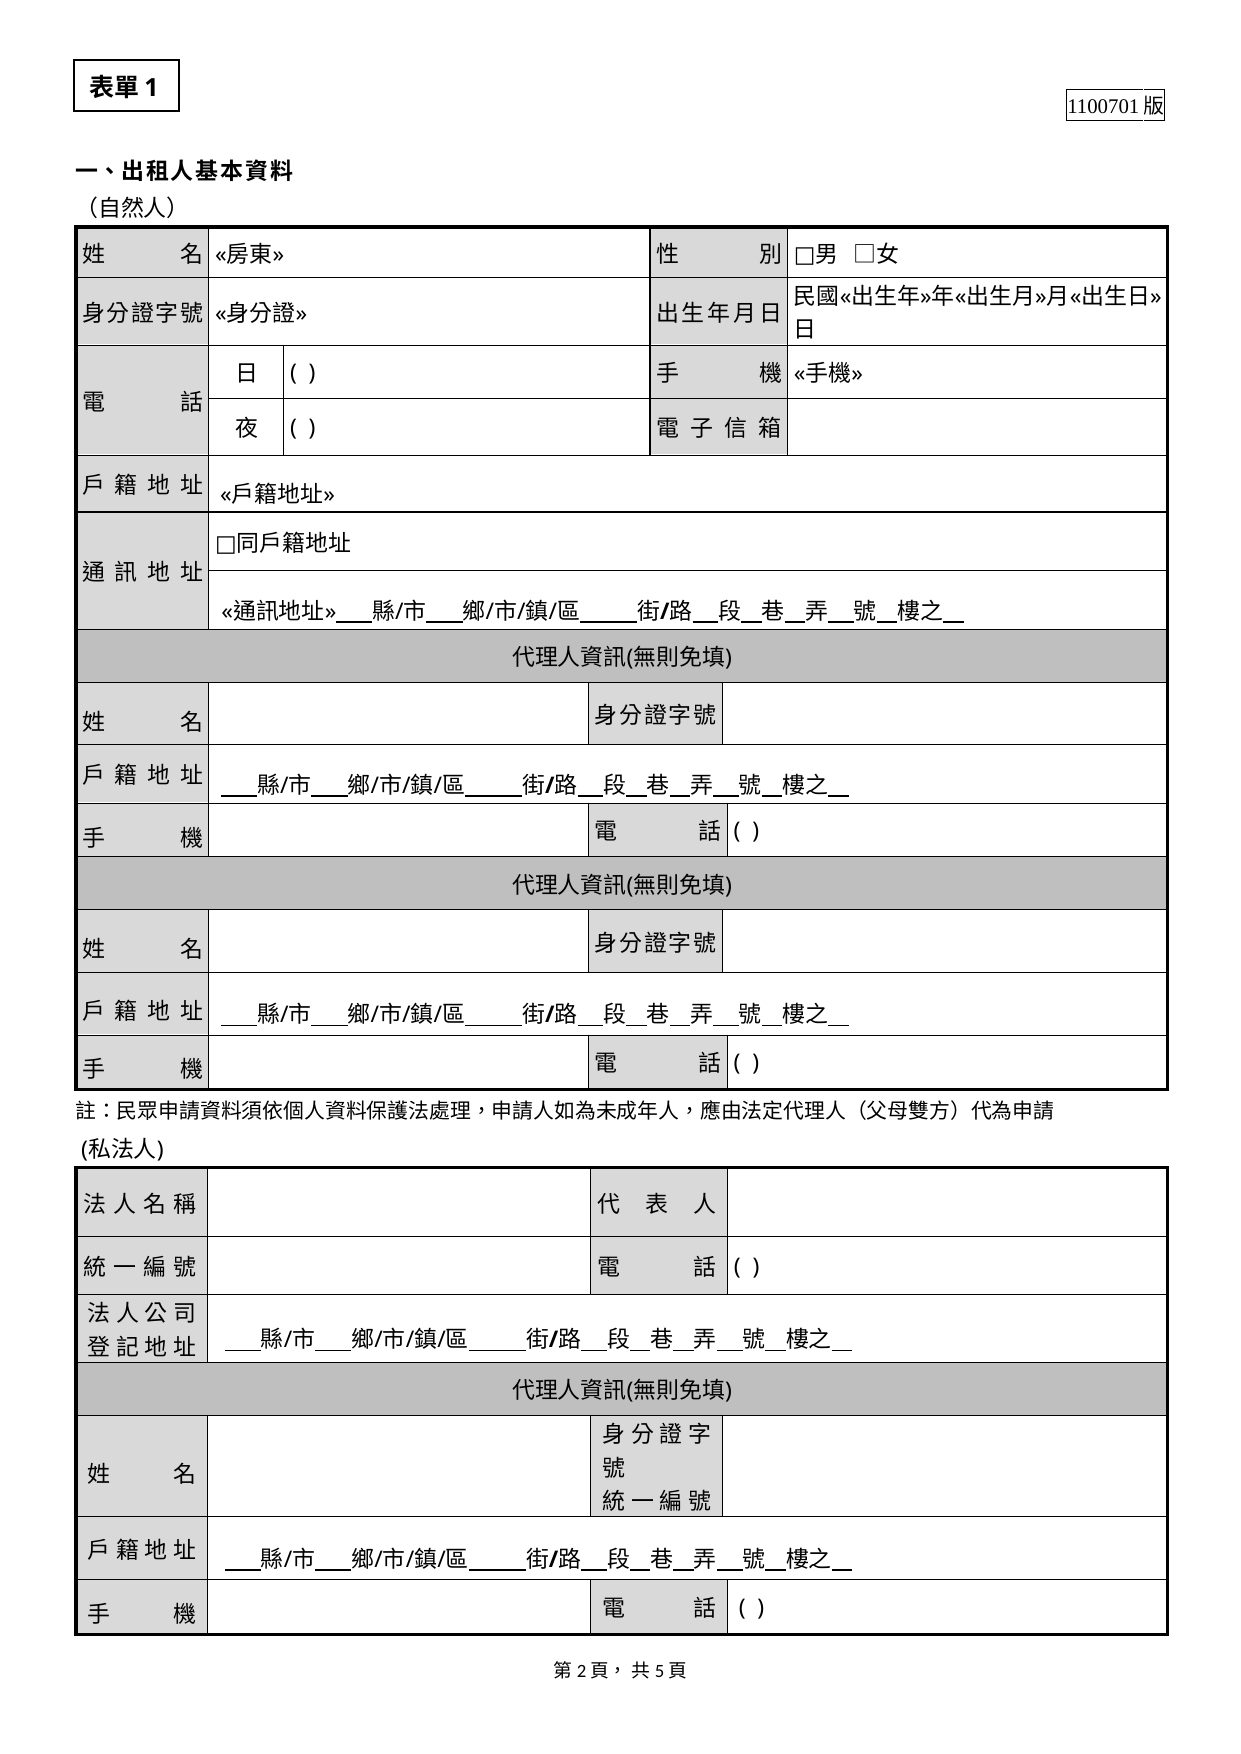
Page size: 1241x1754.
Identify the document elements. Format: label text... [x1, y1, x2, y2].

text 註：民眾申請資料須依個人資料保護法處理，申請人如為未成年人，應由法定代理人（父母雙方）代為申請 [75, 1091, 1165, 1128]
table_cell 手機 [651, 346, 787, 398]
table_cell «通訊地址» 縣/市 鄉/市/鎮/區 街/路 段 巷 弄 號 樓之 [209, 571, 1166, 629]
table_cell 姓名 [78, 683, 208, 744]
table_cell 統一編號 [78, 1237, 207, 1294]
table_cell [723, 910, 1166, 972]
table_cell 電話 [78, 346, 208, 454]
table_cell □同戶籍地址 [209, 513, 1166, 570]
table_cell 電話 [589, 1036, 727, 1088]
table_cell [723, 1416, 1166, 1516]
table_cell 姓名 [78, 1416, 207, 1516]
table_cell 戶籍地址 [78, 456, 208, 511]
table_cell 身分證字號 [589, 683, 722, 744]
table_cell [723, 683, 1166, 744]
table_header «房東» [209, 229, 649, 277]
table_header [208, 1169, 590, 1236]
table_cell 電話 [591, 1580, 727, 1633]
table_cell 戶籍地址 [78, 745, 208, 802]
table_cell «戶籍地址» [209, 456, 1166, 511]
table_cell 縣/市 鄉/市/鎮/區 街/路 段 巷 弄 號 樓之 [209, 973, 1166, 1034]
table_cell ( ) [284, 399, 649, 454]
table_cell 法人公司登記地址 [78, 1295, 207, 1362]
table_cell [209, 910, 588, 972]
table_cell [209, 804, 588, 856]
table_cell 代理人資訊(無則免填) [78, 1363, 1166, 1415]
table_cell 身分證字號 [78, 278, 208, 344]
table_cell 電話 [589, 804, 727, 856]
table_cell 身分證字號 統一編號 [591, 1416, 722, 1516]
table_cell 手機 [78, 1036, 208, 1088]
table_cell 手機 [78, 804, 208, 856]
table_cell 代理人資訊(無則免填) [78, 630, 1166, 682]
table_cell 代理人資訊(無則免填) [78, 857, 1166, 909]
table_header 姓名 [78, 229, 208, 277]
table_cell 戶籍地址 [78, 973, 208, 1034]
table_cell «手機» [788, 346, 1166, 398]
table_cell «身分證» [209, 278, 649, 344]
table_header 法人名稱 [78, 1169, 207, 1236]
table_cell [209, 683, 588, 744]
table_cell ( ) [284, 346, 649, 398]
table_cell ( ) [728, 1580, 1166, 1633]
table_cell 出生年月日 [651, 278, 787, 344]
table_cell 縣/市 鄉/市/鎮/區 街/路 段 巷 弄 號 樓之 [208, 1517, 1166, 1579]
table_cell [208, 1237, 590, 1294]
table_cell ( ) [728, 804, 1166, 856]
table_cell 電話 [591, 1237, 727, 1294]
table_cell 縣/市 鄉/市/鎮/區 街/路 段 巷 弄 號 樓之 [208, 1295, 1166, 1362]
table_header 代表人 [591, 1169, 727, 1236]
text 一、出租人基本資料 [75, 150, 1165, 188]
table_header □男 □女 [788, 229, 1166, 277]
table_cell [788, 399, 1166, 454]
table_cell [208, 1580, 590, 1633]
table_cell ( ) [728, 1237, 1166, 1294]
table_cell [209, 1036, 588, 1088]
table_cell 民國«出生年»年«出生月»月«出生日»日 [788, 278, 1166, 344]
text (私法人) [75, 1128, 1165, 1166]
table_cell 身分證字號 [589, 910, 722, 972]
table_cell 電子信箱 [651, 399, 787, 454]
table_cell 姓名 [78, 910, 208, 972]
table_cell 戶籍地址 [78, 1517, 207, 1579]
table_cell [208, 1416, 590, 1516]
table_cell 縣/市 鄉/市/鎮/區 街/路 段 巷 弄 號 樓之 [209, 745, 1166, 802]
table_cell ( ) [728, 1036, 1166, 1088]
table_cell 通訊地址 [78, 513, 208, 629]
table_header 性別 [651, 229, 787, 277]
text （自然人） [75, 188, 1165, 225]
table_cell 手機 [78, 1580, 207, 1633]
table_header [728, 1169, 1166, 1236]
table_cell 日 [209, 346, 283, 398]
table_cell 夜 [209, 399, 283, 454]
